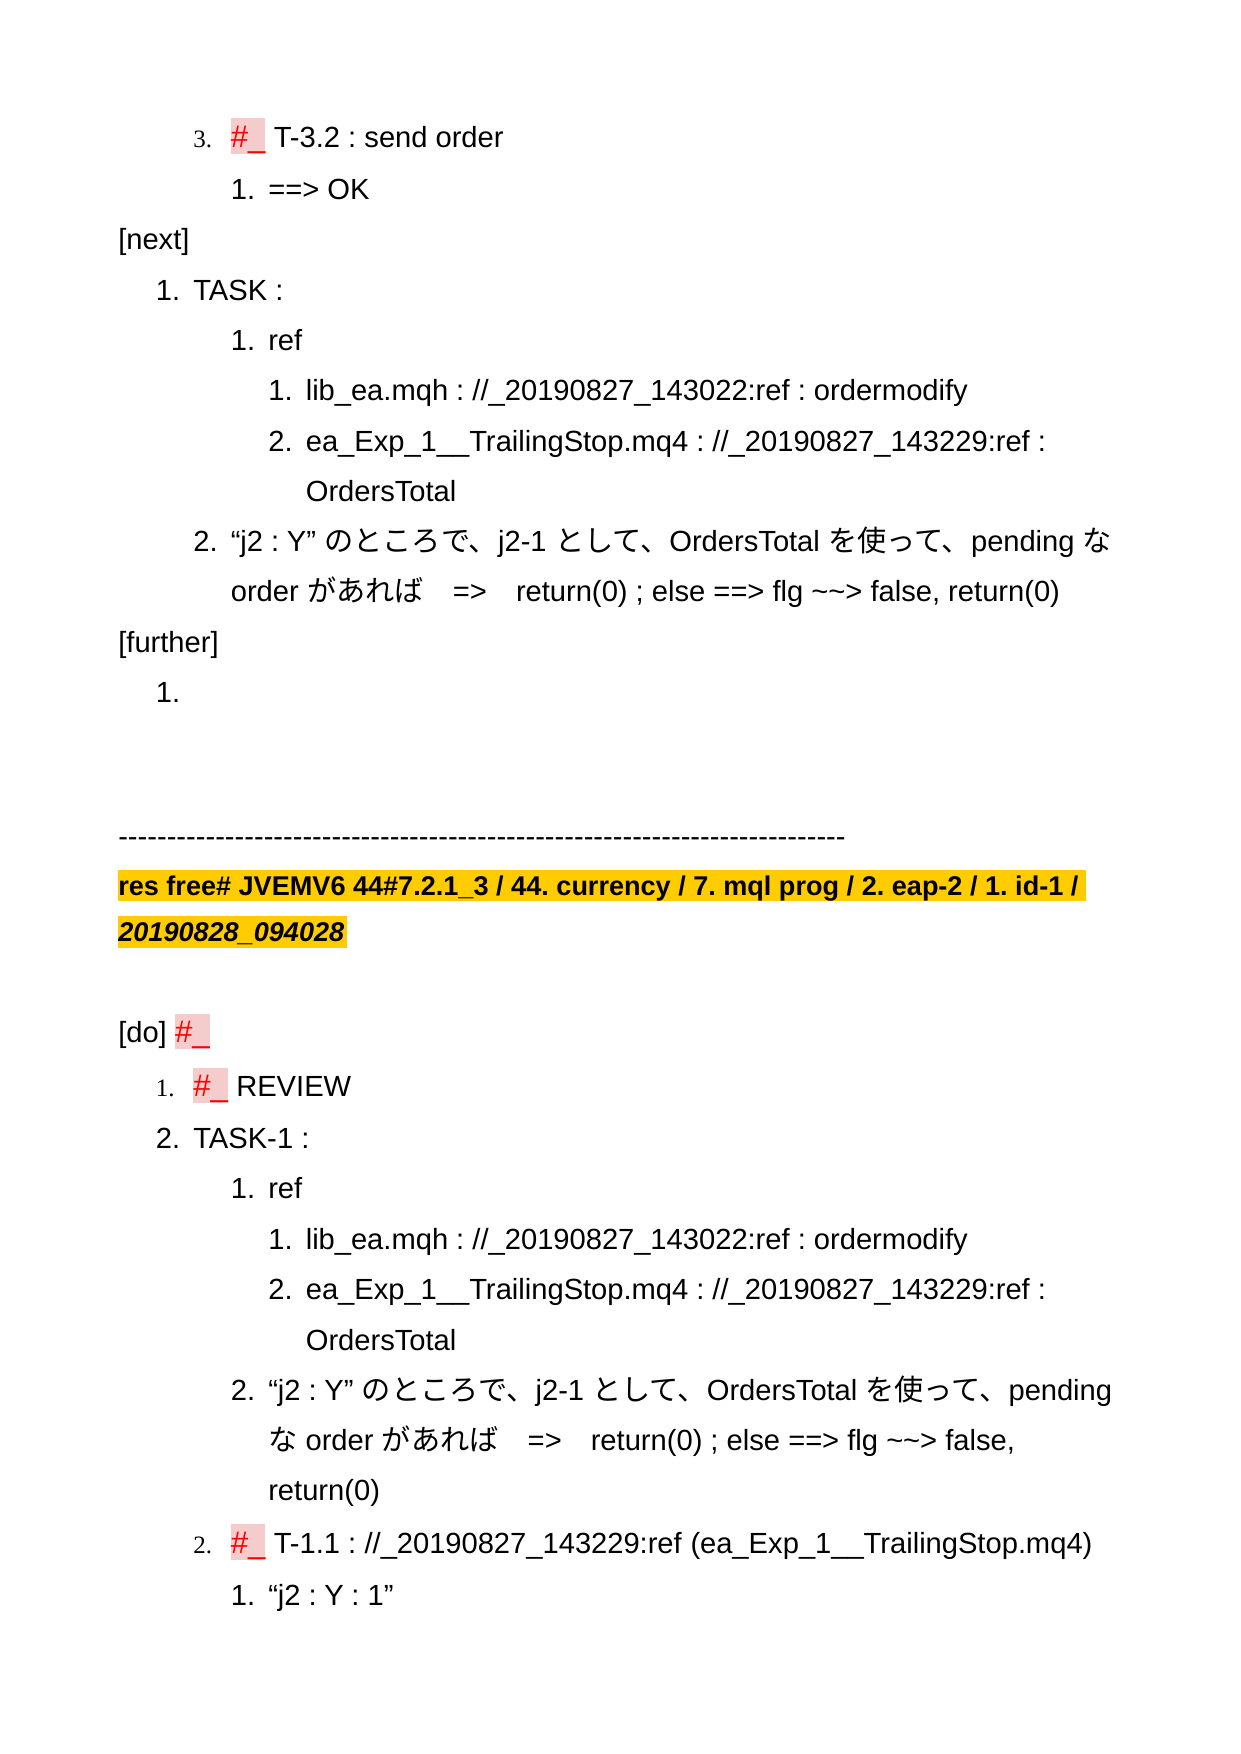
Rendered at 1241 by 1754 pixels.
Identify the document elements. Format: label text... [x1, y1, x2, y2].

list TASK-1 : [156, 1121, 1122, 1155]
list ea_Exp_1__TrailingStop.mq4 : //_20190827_143229:ref : OrdersTotal [268, 423, 1122, 507]
text res free# JVEMV6 44#7.2.1_3 / 44. currency / 7. mql prog / 2. eap-2 / 1. id-1 / 20190828_094028 [118, 869, 1122, 948]
list #_ T-3.2 : send order [193, 118, 1122, 154]
list ref [231, 323, 1122, 356]
list “j2 : Y” のところで、j2-1 として、OrdersTotal を使って、pending な order があれば => return(0) ; else ==> flg ~~> false, return(0) [231, 1373, 1122, 1507]
text --------------------------------------------------------------------------- [118, 819, 1122, 853]
text [further] [118, 625, 1122, 658]
list #_ T-1.1 : //_20190827_143229:ref (ea_Exp_1__TrailingStop.mq4) [193, 1524, 1122, 1560]
list ea_Exp_1__TrailingStop.mq4 : //_20190827_143229:ref : OrdersTotal [268, 1272, 1122, 1356]
text [next] [118, 222, 1122, 256]
list ==> OK [231, 172, 1122, 206]
list lib_ea.mqh : //_20190827_143022:ref : ordermodify [268, 1222, 1122, 1255]
list “j2 : Y” のところで、j2-1 として、OrdersTotal を使って、pending な order があれば => return(0) ; else ==> flg ~~> false, return(0) [193, 524, 1122, 608]
list lib_ea.mqh : //_20190827_143022:ref : ordermodify [268, 373, 1122, 407]
list “j2 : Y : 1” [231, 1578, 1122, 1611]
list ref [231, 1172, 1122, 1205]
text [do] #_ [118, 1013, 1122, 1049]
list TASK : [156, 273, 1122, 306]
list #_ REVIEW [156, 1067, 1122, 1103]
